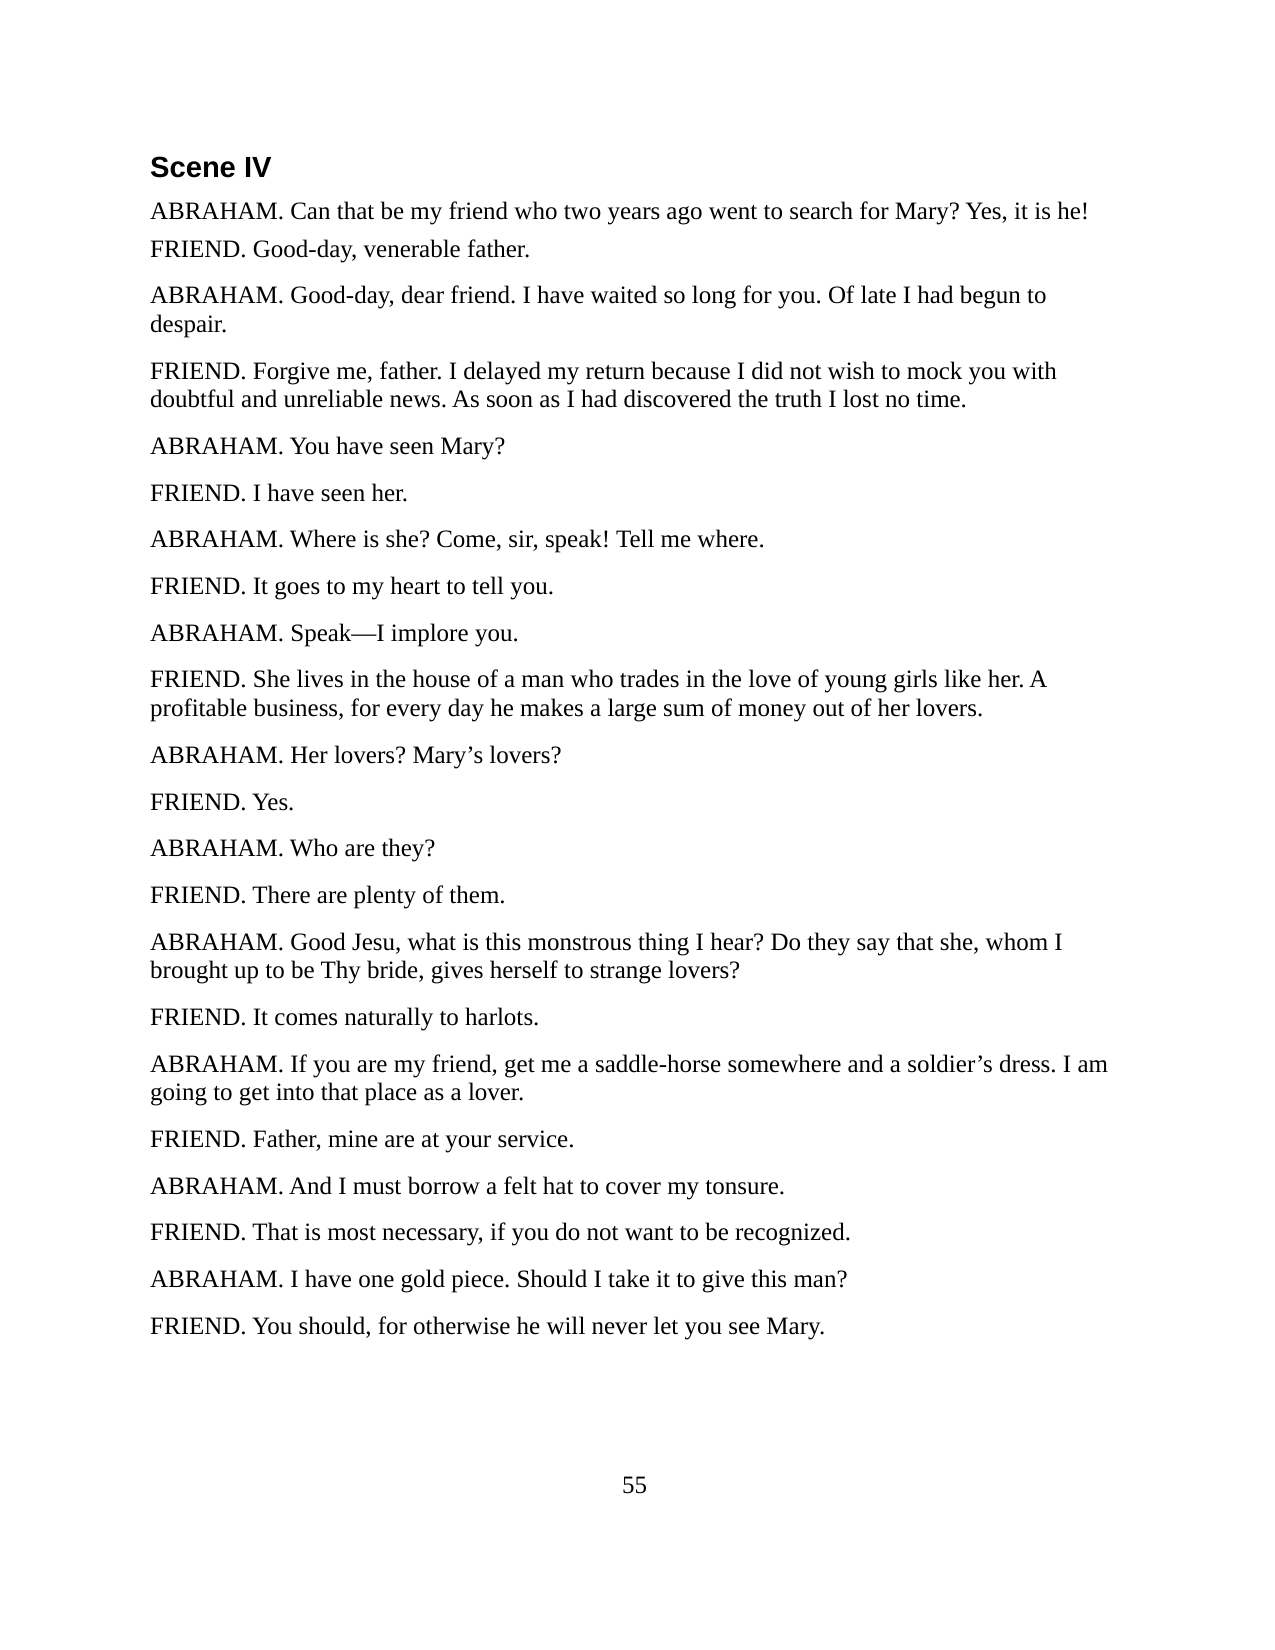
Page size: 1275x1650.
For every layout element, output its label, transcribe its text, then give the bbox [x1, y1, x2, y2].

text FRIEND. You should, for otherwise he will never let you see Mary. [150, 1311, 1125, 1339]
text ABRAHAM. Where is she? Come, sir, speak! Tell me where. [150, 524, 1125, 553]
text FRIEND. It goes to my heart to tell you. [150, 571, 1125, 600]
text FRIEND. There are plenty of them. [150, 880, 1125, 909]
text FRIEND. Father, mine are at your service. [150, 1124, 1125, 1153]
text ABRAHAM. Good Jesu, what is this monstrous thing I hear? Do they say that she, whom I brought up to be Thy bride, gives herself to strange lovers? [150, 927, 1125, 984]
text FRIEND. Forgive me, father. I delayed my return because I did not wish to mock you with doubtful and unreliable news. As soon as I had discovered the truth I lost no time. [150, 356, 1125, 413]
text ABRAHAM. And I must borrow a felt hat to cover my tonsure. [150, 1171, 1125, 1199]
text FRIEND. She lives in the house of a man who trades in the love of young girls like her. A profitable business, for every day he makes a large sum of money out of her lovers. [150, 664, 1125, 722]
text ABRAHAM. Who are they? [150, 833, 1125, 862]
text FRIEND. Good-day, venerable father. [150, 234, 1125, 262]
text ABRAHAM. You have seen Mary? [150, 431, 1125, 460]
text ABRAHAM. I have one gold piece. Should I take it to give this man? [150, 1264, 1125, 1293]
subtitle Scene IV [150, 150, 1125, 183]
text FRIEND. It comes naturally to harlots. [150, 1002, 1125, 1031]
text ABRAHAM. Good-day, dear friend. I have waited so long for you. Of late I had begun to despair. [150, 280, 1125, 338]
text FRIEND. I have seen her. [150, 478, 1125, 507]
text ABRAHAM. If you are my friend, get me a saddle-horse somewhere and a soldier’s dress. I am going to get into that place as a lover. [150, 1049, 1125, 1106]
text ABRAHAM. Speak—I implore you. [150, 618, 1125, 647]
text ABRAHAM. Can that be my friend who two years ago went to search for Mary? Yes, it is he! [150, 196, 1125, 225]
text FRIEND. Yes. [150, 787, 1125, 815]
text FRIEND. That is most necessary, if you do not want to be recognized. [150, 1217, 1125, 1246]
text ABRAHAM. Her lovers? Mary’s lovers? [150, 740, 1125, 769]
